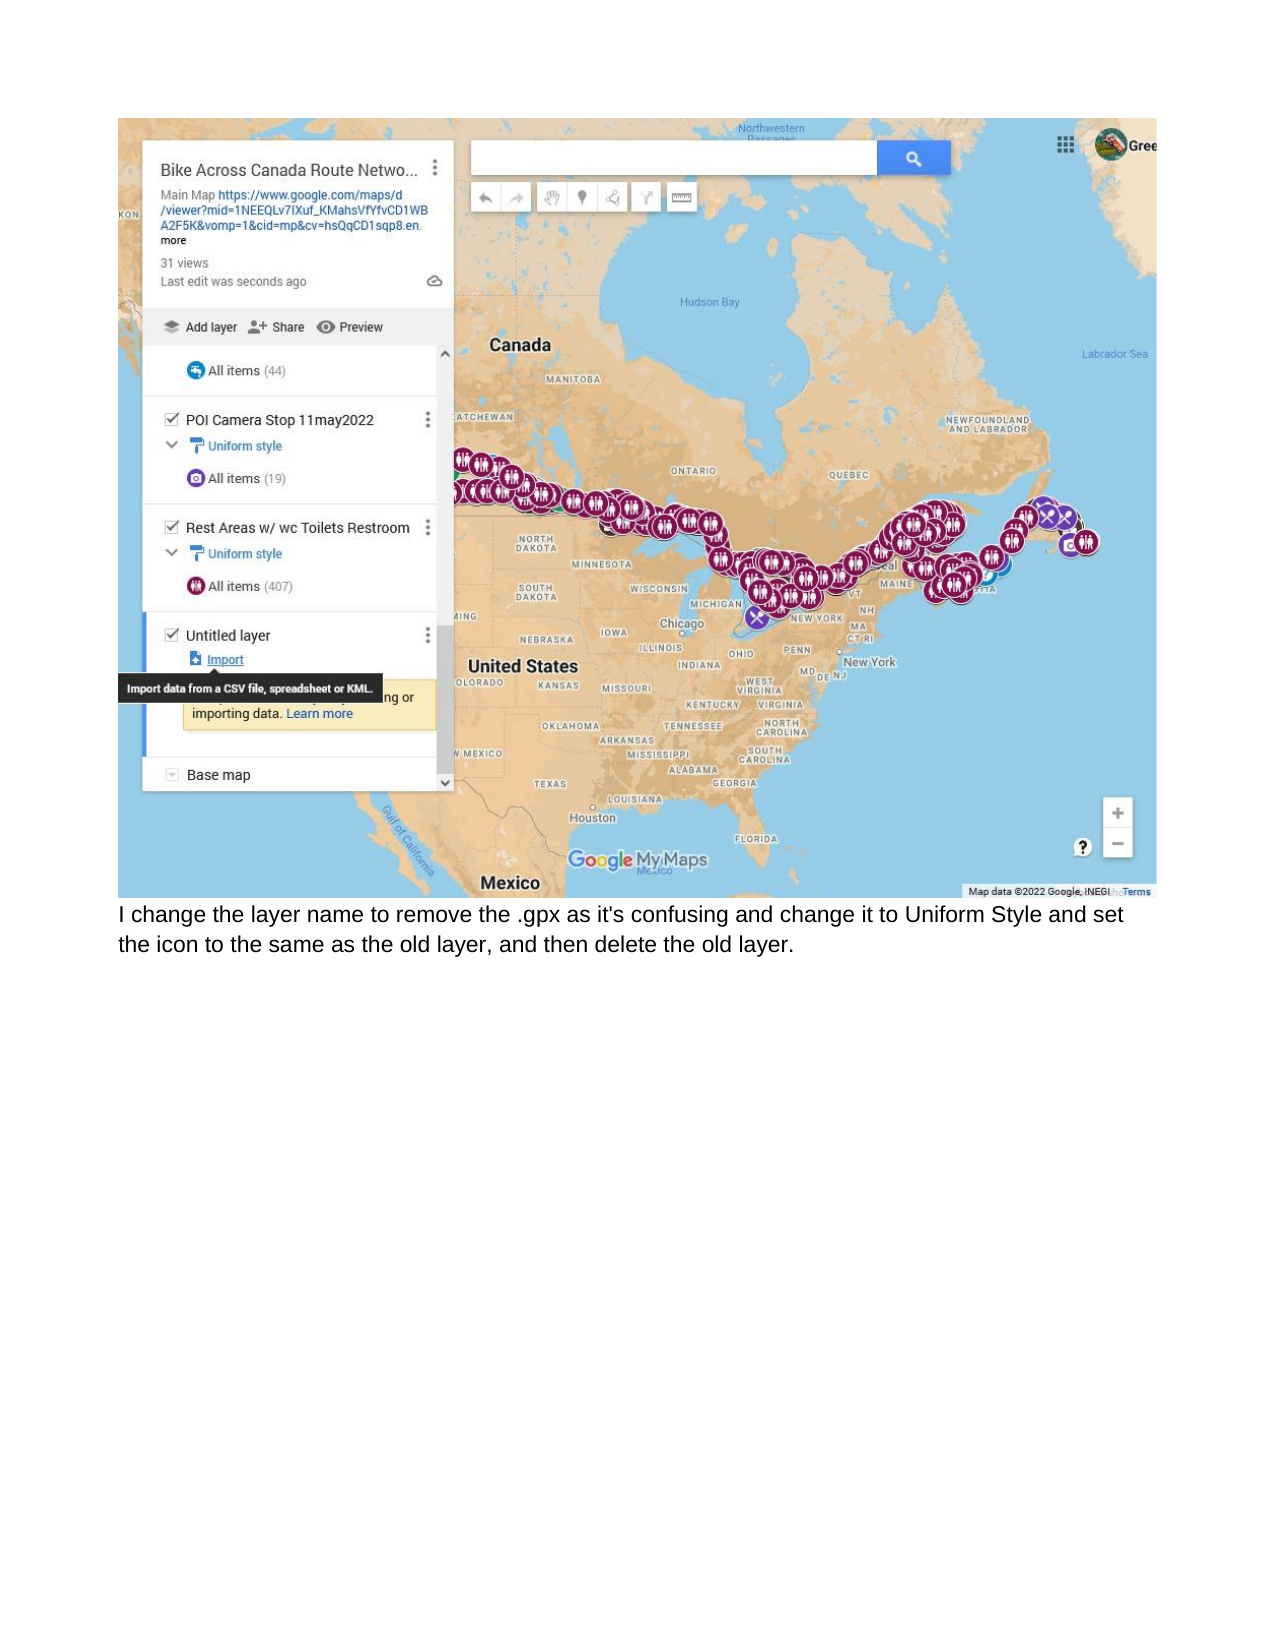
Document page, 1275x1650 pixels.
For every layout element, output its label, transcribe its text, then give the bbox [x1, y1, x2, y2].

text and SaveAs a filename with the current date, as this is one-time an extract of the document (as this document is constantly changing) and save it as a 'GPX file' in a folder that is appropriate. Next, i open up the Google Maps map with the old data of the Toilets list, as this one is better (more points listed) and make a new layer, and click on 'import' (it will open GPX files) I change the layer name to remove the .gpx as it's confusing and change it to Uniform Style and set the icon to the same as the old layer, and then delete the old layer. Then over on the smartphone, I open up the Google map with Google Chrome mobile browser (it probably would work with other browsers) I then export the data from that layer as KMZ (from clicking on the 3 dots for options) I then download the KMZ file and open it with the Organic Maps offline maps it should load as a 'bookmark' layer at the top of the list. You can see that the points are all red [118, 898, 1157, 958]
picture [118, 118, 1157, 898]
